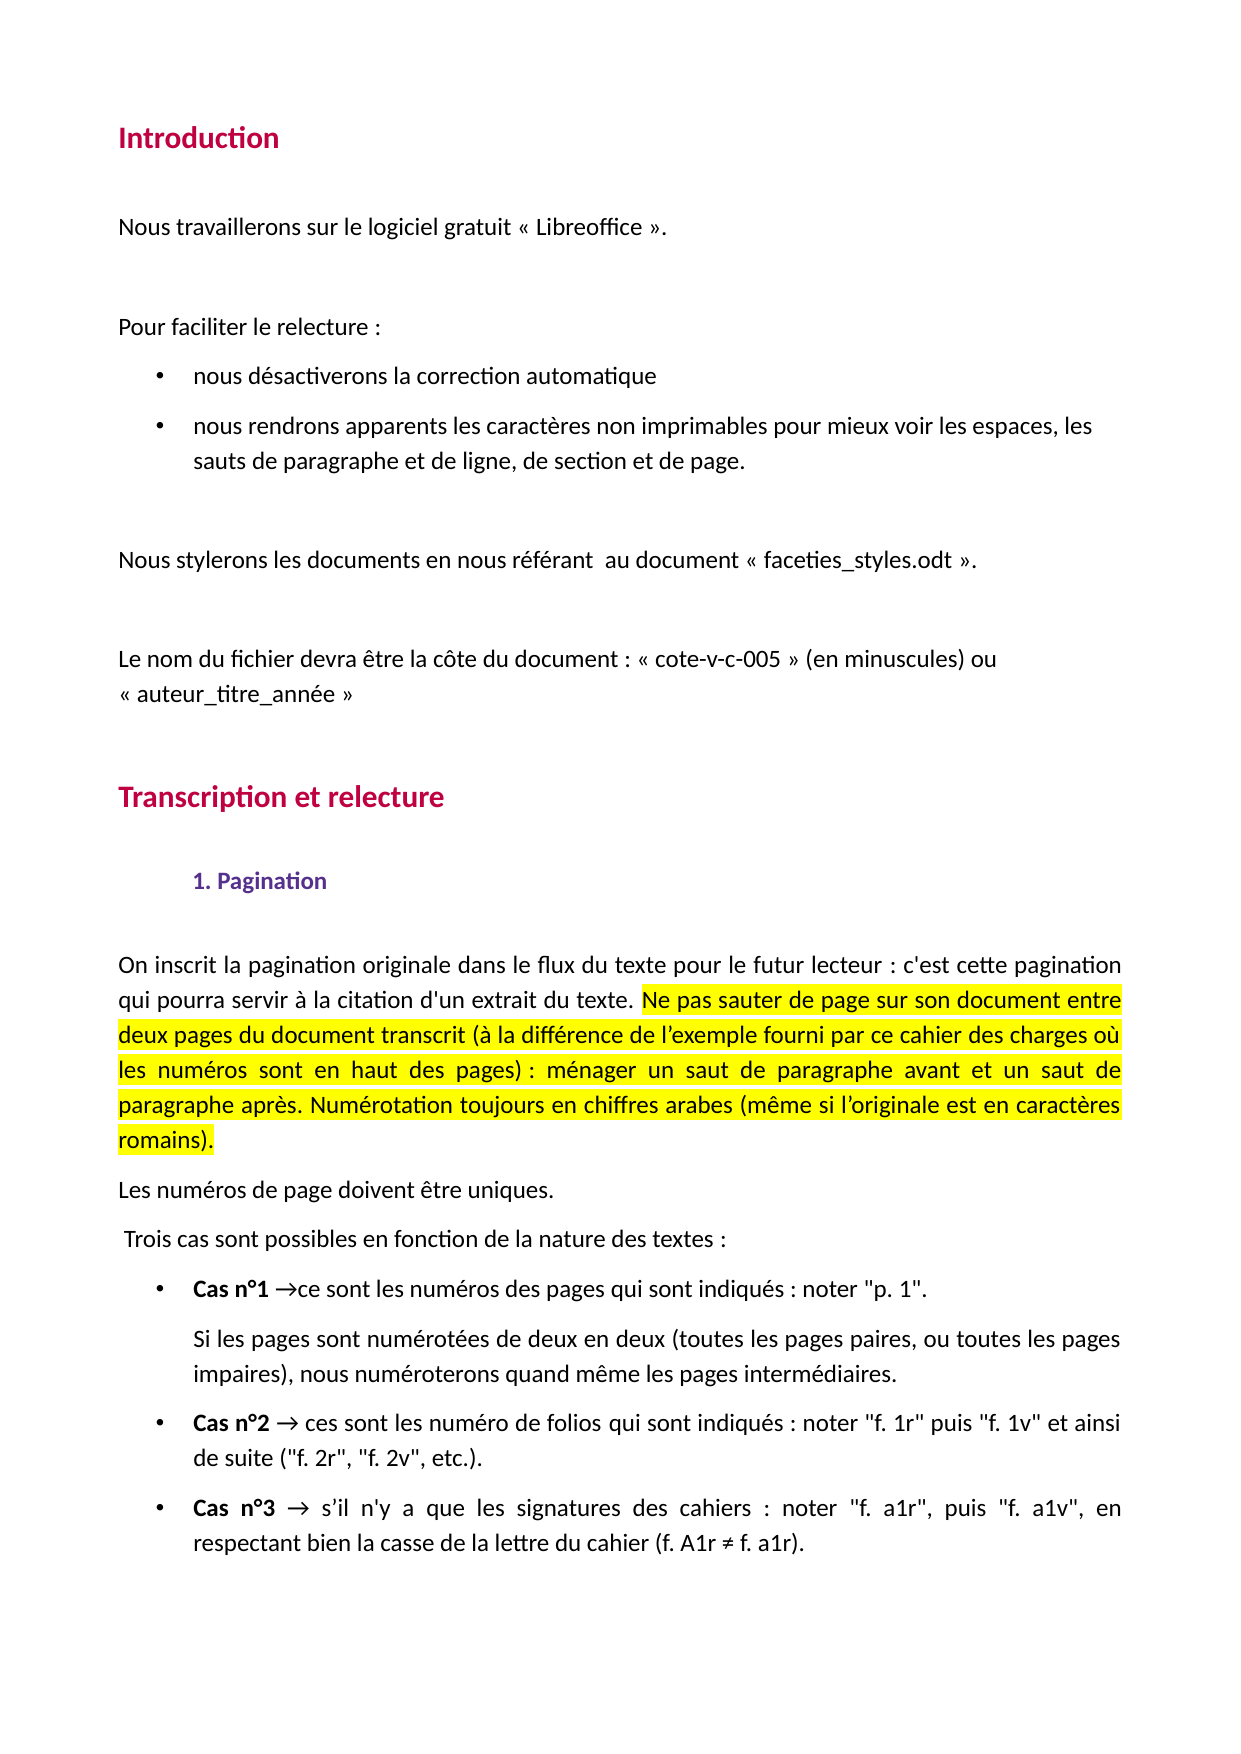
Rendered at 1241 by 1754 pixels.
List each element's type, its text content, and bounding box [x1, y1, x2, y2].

list nous rendrons apparents les caractères non imprimables pour mieux voir les espaces, les sauts de paragraphe et de ligne, de section et de page. [156, 410, 1122, 475]
list Cas n°3 → s’il n'y a que les signatures des cahiers : noter "f. a1r", puis "f. a1v", en respectant bien la casse de la lettre du cahier (f. A1r ≠ f. a1r). [156, 1492, 1122, 1557]
text Pour faciliter le relecture : [118, 311, 1122, 341]
text Nous stylerons les documents en nous référant au document « faceties_styles.odt ». [118, 544, 1122, 574]
list Si les pages sont numérotées de deux en deux (toutes les pages paires, ou toutes les pages impaires), nous numéroterons quand même les pages intermédiaires. [156, 1323, 1122, 1388]
text Trois cas sont possibles en fonction de la nature des textes : [118, 1223, 1122, 1254]
list Cas n°2 → ces sont les numéro de folios qui sont indiqués : noter "f. 1r" puis "f. 1v" et ainsi de suite ("f. 2r", "f. 2v", etc.). [156, 1407, 1122, 1473]
list nous désactiverons la correction automatique [156, 360, 1122, 391]
text Transcription et relecture [118, 777, 1122, 815]
text Introduction [118, 118, 1122, 156]
text Le nom du fichier devra être la côte du document : « cote-v-c-005 » (en minuscules) ou « auteur_titre_année » [118, 643, 1122, 709]
text Nous travaillerons sur le logiciel gratuit « Libreoffice ». [118, 211, 1122, 242]
text 1. Pagination [118, 865, 1122, 895]
list Cas n°1 →ce sont les numéros des pages qui sont indiqués : noter "p. 1". [156, 1273, 1122, 1304]
text Les numéros de page doivent être uniques. [118, 1174, 1122, 1204]
text On inscrit la pagination originale dans le flux du texte pour le futur lecteur : c'est cette pagination qui pourra servir à la citation d'un extrait du texte. Ne pas sauter de page sur son document entre deux pages du document transcrit (à la différence de l’exemple fourni par ce cahier des charges où les numéros sont en haut des pages) : ménager un saut de paragraphe avant et un saut de paragraphe après. Numérotation toujours en chiffres arabes (même si l’originale est en caractères romains). [118, 949, 1122, 1155]
